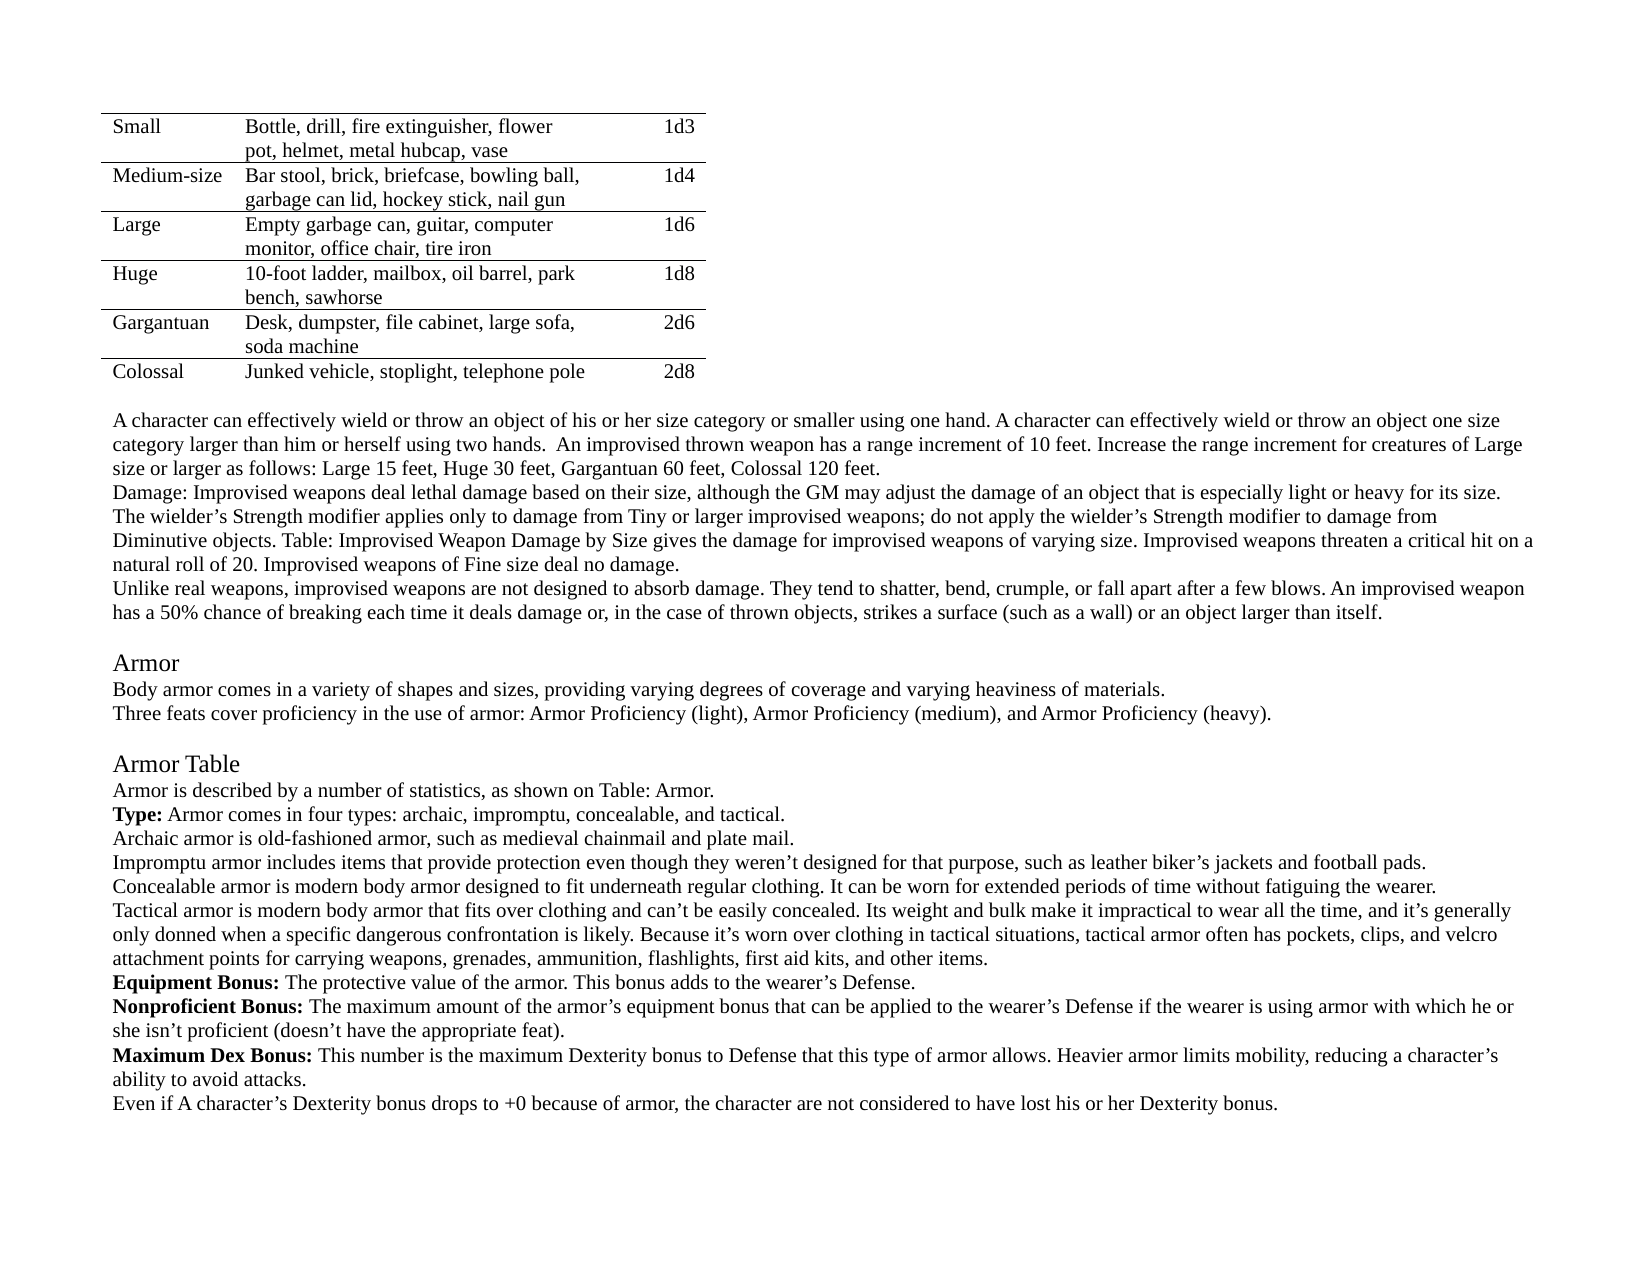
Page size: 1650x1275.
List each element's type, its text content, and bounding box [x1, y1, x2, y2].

table_cell Medium-size [101, 163, 234, 211]
text Concealable armor is modern body armor designed to fit underneath regular clothing. It can be worn for extended periods of time without fatiguing the wearer. [112, 874, 1537, 898]
text Armor is described by a number of statistics, as shown on Table: Armor. [112, 778, 1537, 802]
table_cell 2d8 [600, 359, 706, 383]
table_cell Junked vehicle, stoplight, telephone pole [234, 359, 600, 383]
text Three feats cover proficiency in the use of armor: Armor Proficiency (light), Armor Proficiency (medium), and Armor Proficiency (heavy). [112, 701, 1537, 725]
table_cell Colossal [101, 359, 234, 383]
text Impromptu armor includes items that provide protection even though they weren’t designed for that purpose, such as leather biker’s jackets and football pads. [112, 850, 1537, 874]
table_cell Gargantuan [101, 310, 234, 358]
text Equipment Bonus: The protective value of the armor. This bonus adds to the wearer’s Defense. [112, 970, 1537, 994]
subtitle Armor [112, 648, 1537, 677]
table_cell Large [101, 212, 234, 260]
text Tactical armor is modern body armor that fits over clothing and can’t be easily concealed. Its weight and bulk make it impractical to wear all the time, and it’s generally only donned when a specific dangerous confrontation is likely. Because it’s worn over clothing in tactical situations, tactical armor often has pockets, clips, and velcro attachment points for carrying weapons, grenades, ammunition, flashlights, first aid kits, and other items. [112, 898, 1537, 970]
table_cell 2d6 [600, 310, 706, 358]
table_cell Bar stool, brick, briefcase, bowling ball, garbage can lid, hockey stick, nail gun [234, 163, 600, 211]
text Type: Armor comes in four types: archaic, impromptu, concealable, and tactical. [112, 802, 1537, 826]
text Body armor comes in a variety of shapes and sizes, providing varying degrees of coverage and varying heaviness of materials. [112, 677, 1537, 701]
text Nonproficient Bonus: The maximum amount of the armor’s equipment bonus that can be applied to the wearer’s Defense if the wearer is using armor with which he or she isn’t proficient (doesn’t have the appropriate feat). [112, 994, 1537, 1042]
table_cell 1d8 [600, 261, 706, 309]
table_cell 1d3 [600, 114, 706, 162]
table_cell 10-foot ladder, mailbox, oil barrel, park bench, sawhorse [234, 261, 600, 309]
text Archaic armor is old-fashioned armor, such as medieval chainmail and plate mail. [112, 826, 1537, 850]
text Damage: Improvised weapons deal lethal damage based on their size, although the GM may adjust the damage of an object that is especially light or heavy for its size. The wielder’s Strength modifier applies only to damage from Tiny or larger improvised weapons; do not apply the wielder’s Strength modifier to damage from Diminutive objects. Table: Improvised Weapon Damage by Size gives the damage for improvised weapons of varying size. Improvised weapons threaten a critical hit on a natural roll of 20. Improvised weapons of Fine size deal no damage. [112, 480, 1537, 576]
table_cell 1d6 [600, 212, 706, 260]
text A character can effectively wield or throw an object of his or her size category or smaller using one hand. A character can effectively wield or throw an object one size category larger than him or herself using two hands. An improvised thrown weapon has a range increment of 10 feet. Increase the range increment for creatures of Large size or larger as follows: Large 15 feet, Huge 30 feet, Gargantuan 60 feet, Colossal 120 feet. [112, 407, 1537, 480]
subtitle Armor Table [112, 749, 1537, 778]
text Unlike real weapons, improvised weapons are not designed to absorb damage. They tend to shatter, bend, crumple, or fall apart after a few blows. An improvised weapon has a 50% chance of breaking each time it deals damage or, in the case of thrown objects, strikes a surface (such as a wall) or an object larger than itself. [112, 576, 1537, 624]
table_cell Desk, dumpster, file cabinet, large sofa, soda machine [234, 310, 600, 358]
table_cell Huge [101, 261, 234, 309]
text Even if A character’s Dexterity bonus drops to +0 because of armor, the character are not considered to have lost his or her Dexterity bonus. [112, 1091, 1537, 1115]
text Maximum Dex Bonus: This number is the maximum Dexterity bonus to Defense that this type of armor allows. Heavier armor limits mobility, reducing a character’s ability to avoid attacks. [112, 1042, 1537, 1091]
table_cell Small [101, 114, 234, 162]
table_cell Bottle, drill, fire extinguisher, flower pot, helmet, metal hubcap, vase [234, 114, 600, 162]
table_cell 1d4 [600, 163, 706, 211]
table_cell Empty garbage can, guitar, computer monitor, office chair, tire iron [234, 212, 600, 260]
